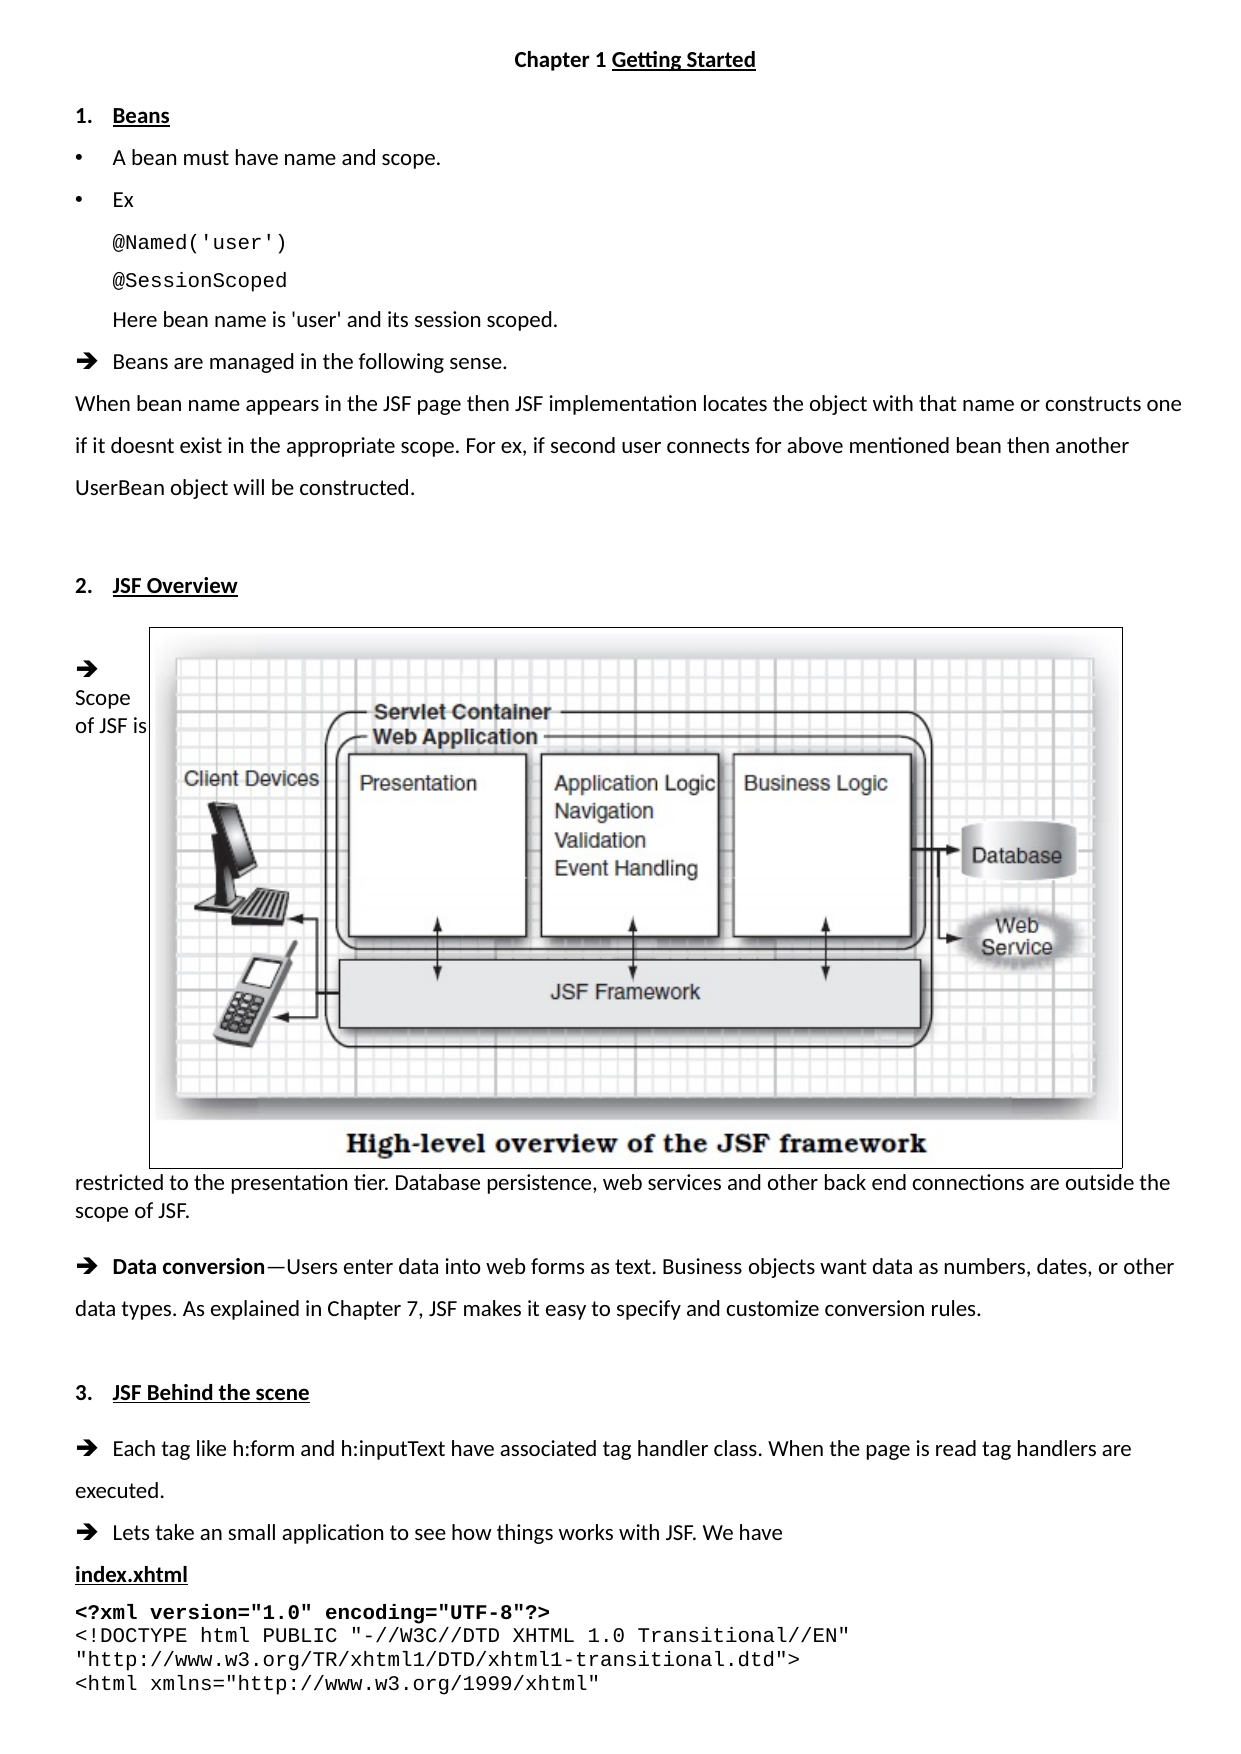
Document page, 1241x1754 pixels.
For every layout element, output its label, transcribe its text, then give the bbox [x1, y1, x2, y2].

text index.xhtml [75, 1560, 1195, 1588]
list A bean must have name and scope. [75, 143, 1195, 171]
text @Named('user') [75, 227, 1195, 256]
list Beans are managed in the following sense. [75, 347, 1195, 375]
list When bean name appears in the JSF page then JSF implementation locates the object with that name or constructs one if it doesnt exist in the appropriate scope. For ex, if second user connects for above mentioned bean then another UserBean object will be constructed. [75, 389, 1195, 501]
picture [151, 630, 1119, 1165]
list Lets take an small application to see how things works with JSF. We have [75, 1518, 1195, 1546]
list 3. JSF Behind the scene [75, 1378, 1195, 1406]
text <!DOCTYPE html PUBLIC "-//W3C//DTD XHTML 1.0 Transitional//EN" [75, 1625, 1195, 1649]
list Data conversion—Users enter data into web forms as text. Business objects want data as numbers, dates, or other data types. As explained in Chapter 7, JSF makes it easy to specify and customize conversion rules. [75, 1252, 1195, 1322]
text 1. Beans [75, 101, 1195, 129]
list Each tag like h:form and h:inputText have associated tag handler class. When the page is read tag handlers are executed. [75, 1434, 1195, 1504]
text <html xmlns="http://www.w3.org/1999/xhtml" [75, 1673, 1195, 1696]
text Here bean name is 'user' and its session scoped. [75, 305, 1195, 333]
list Ex [75, 185, 1195, 213]
text Chapter 1 Getting Started [75, 45, 1195, 73]
text <?xml version="1.0" encoding="UTF-8"?> [75, 1602, 1195, 1625]
text 2. JSF Overview [75, 571, 1195, 599]
text @SessionScoped [75, 270, 1195, 293]
text "http://www.w3.org/TR/xhtml1/DTD/xhtml1-transitional.dtd"> [75, 1649, 1195, 1673]
list Scope of JSF is restricted to the presentation tier. Database persistence, web services and other back end connections are outside the scope of JSF. [75, 655, 1195, 1224]
